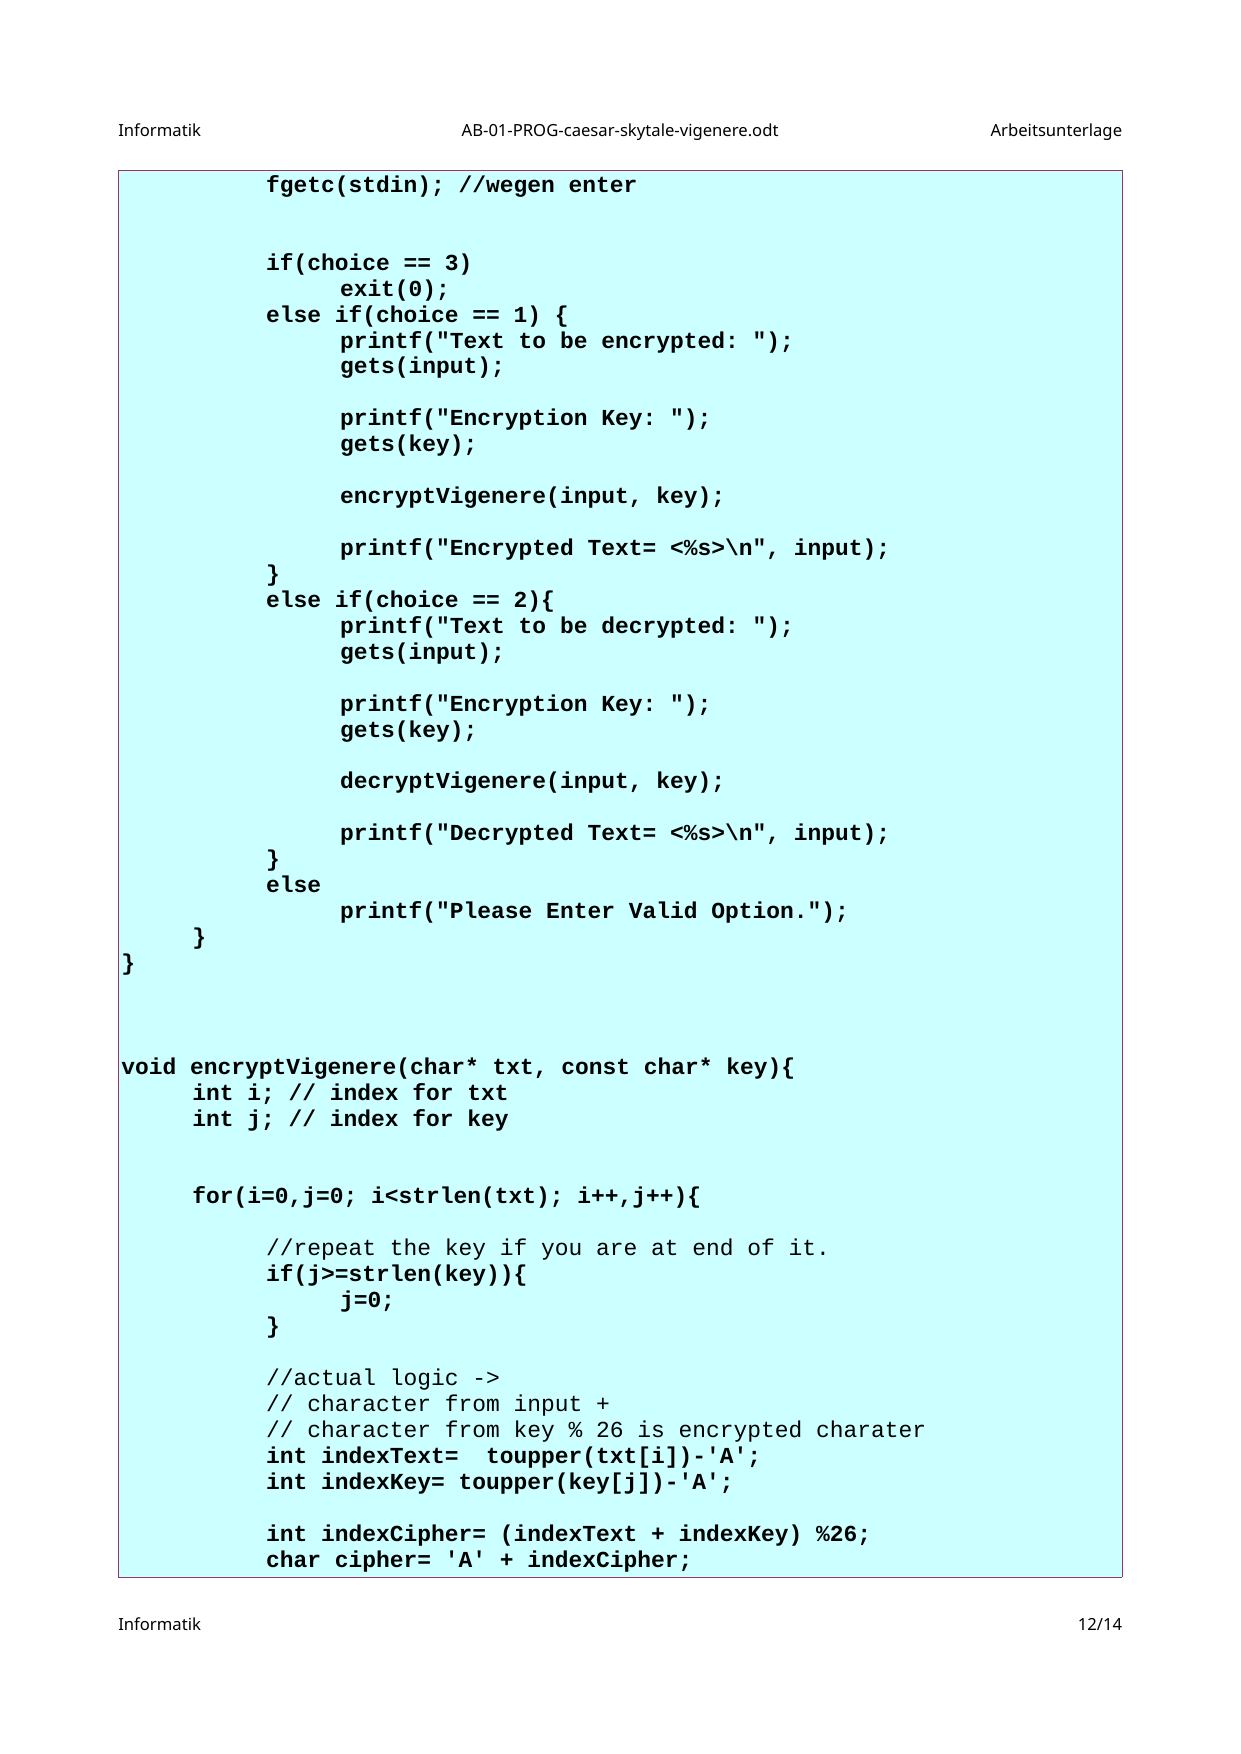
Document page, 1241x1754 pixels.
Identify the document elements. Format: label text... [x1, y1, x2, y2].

text int indexText= toupper(txt[i])-'A'; [119, 1441, 1122, 1467]
text decryptVigenere(input, key); [119, 767, 1122, 793]
text gets(key); [119, 430, 1122, 456]
text } [119, 948, 1122, 974]
text printf("Encrypted Text= <%s>\n", input); [119, 533, 1122, 559]
text printf("Encryption Key: "); [119, 689, 1122, 715]
text char cipher= 'A' + indexCipher; [119, 1545, 1122, 1577]
text void encryptVigenere(char* txt, const char* key){ [119, 1052, 1122, 1078]
text else if(choice == 2){ [119, 585, 1122, 611]
text else [119, 871, 1122, 897]
text printf("Decrypted Text= <%s>\n", input); [119, 819, 1122, 845]
text } [119, 922, 1122, 948]
text else if(choice == 1) { [119, 300, 1122, 326]
text exit(0); [119, 274, 1122, 300]
text int indexKey= toupper(key[j])-'A'; [119, 1467, 1122, 1493]
text int indexCipher= (indexText + indexKey) %26; [119, 1519, 1122, 1545]
text // character from key % 26 is encrypted charater [119, 1415, 1122, 1441]
text encryptVigenere(input, key); [119, 482, 1122, 507]
text } [119, 845, 1122, 871]
text j=0; [119, 1286, 1122, 1312]
text } [119, 559, 1122, 585]
text printf("Encryption Key: "); [119, 404, 1122, 430]
text //repeat the key if you are at end of it. [119, 1234, 1122, 1260]
text printf("Text to be decrypted: "); [119, 611, 1122, 637]
text if(j>=strlen(key)){ [119, 1260, 1122, 1286]
text fgetc(stdin); //wegen enter [119, 171, 1122, 196]
text printf("Please Enter Valid Option."); [119, 897, 1122, 922]
text gets(input); [119, 637, 1122, 663]
text // character from input + [119, 1389, 1122, 1415]
text int i; // index for txt [119, 1078, 1122, 1104]
text gets(key); [119, 715, 1122, 741]
text for(i=0,j=0; i<strlen(txt); i++,j++){ [119, 1182, 1122, 1208]
text } [119, 1312, 1122, 1337]
text int j; // index for key [119, 1104, 1122, 1130]
text if(choice == 3) [119, 248, 1122, 274]
text printf("Text to be encrypted: "); [119, 326, 1122, 352]
text //actual logic -> [119, 1363, 1122, 1389]
text gets(input); [119, 352, 1122, 378]
